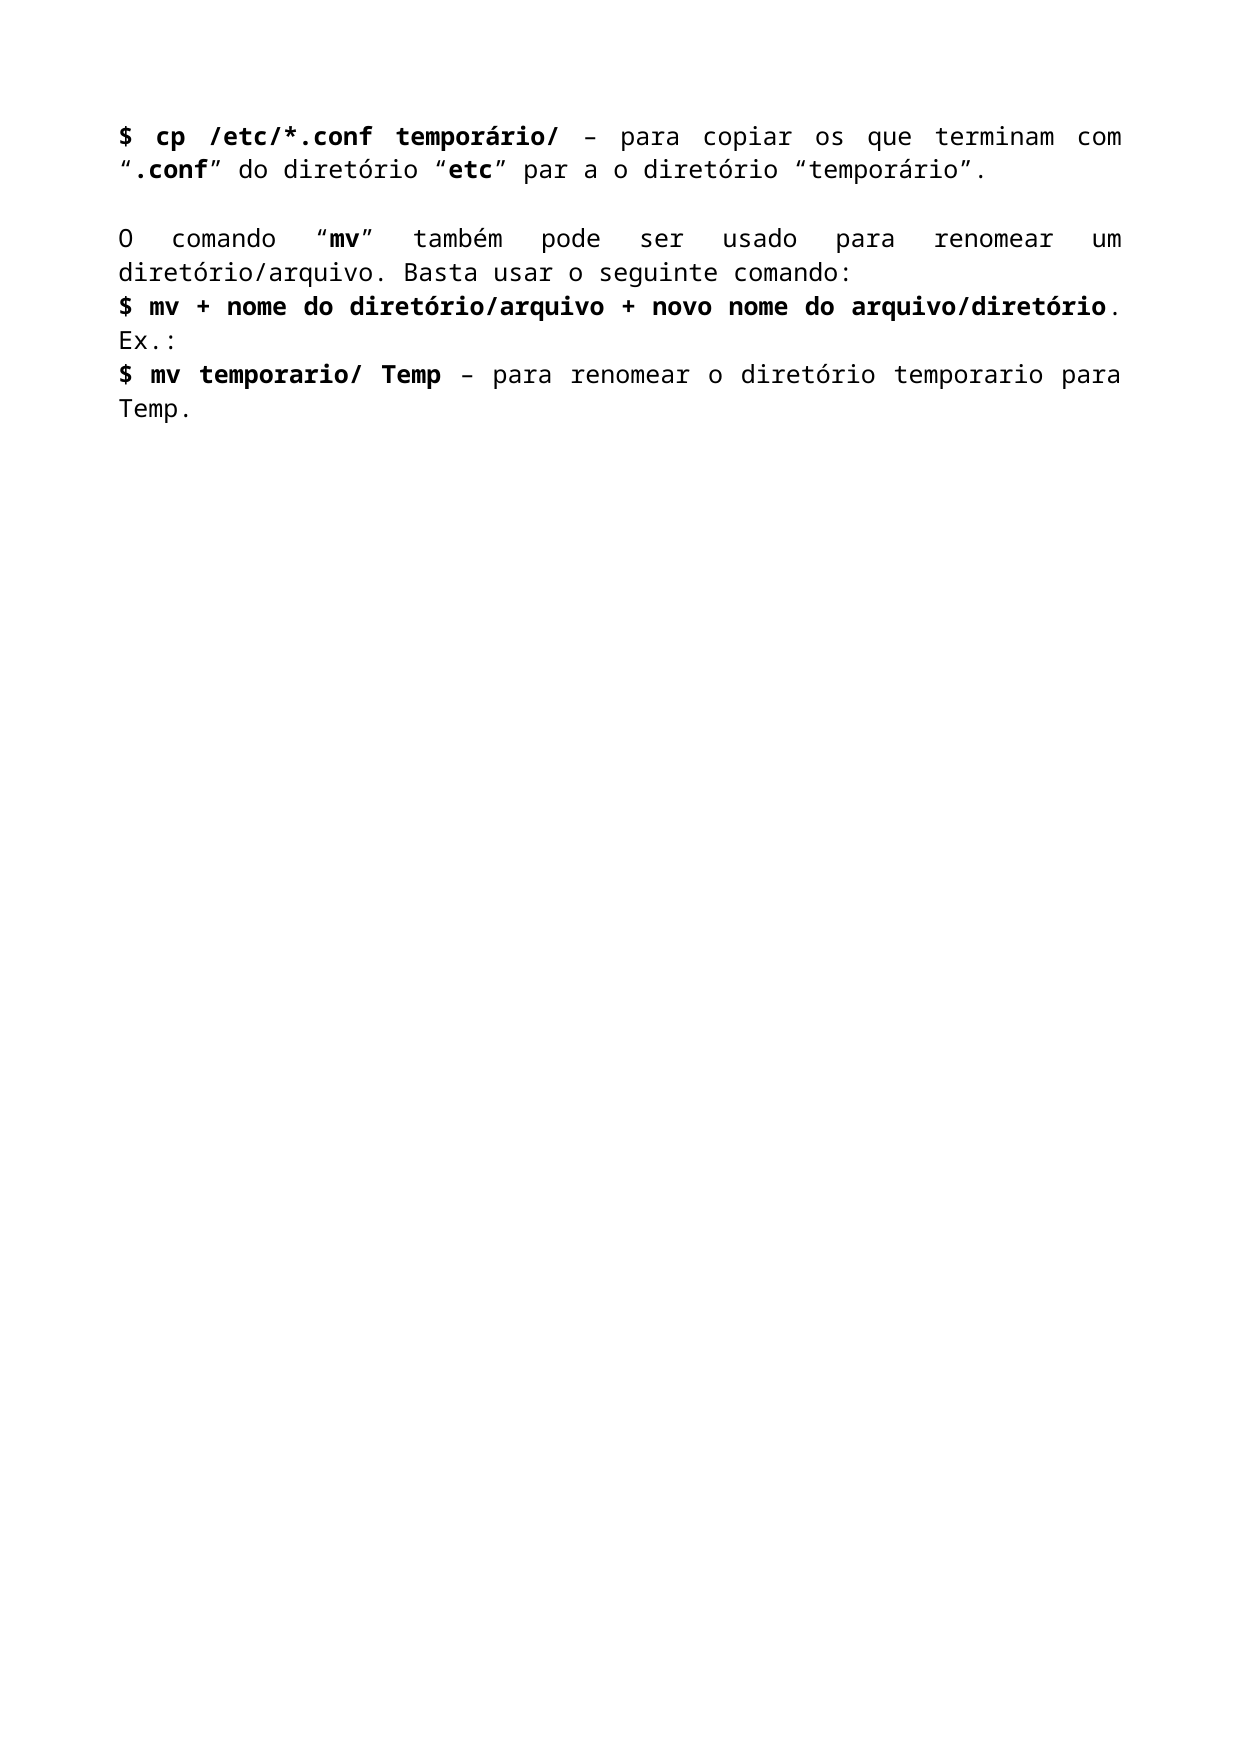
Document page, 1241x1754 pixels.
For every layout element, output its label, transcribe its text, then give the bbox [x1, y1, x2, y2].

text $ mv + nome do diretório/arquivo + novo nome do arquivo/diretório. Ex.: [118, 288, 1122, 357]
text O comando “mv” também pode ser usado para renomear um diretório/arquivo. Basta usar o seguinte comando: [118, 220, 1122, 288]
text $ mv temporario/ Temp – para renomear o diretório temporario para Temp. [118, 357, 1122, 425]
text $ cp /etc/*.conf temporário/ – para copiar os que terminam com “.conf” do diretório “etc” par a o diretório “temporário”. [118, 118, 1122, 186]
